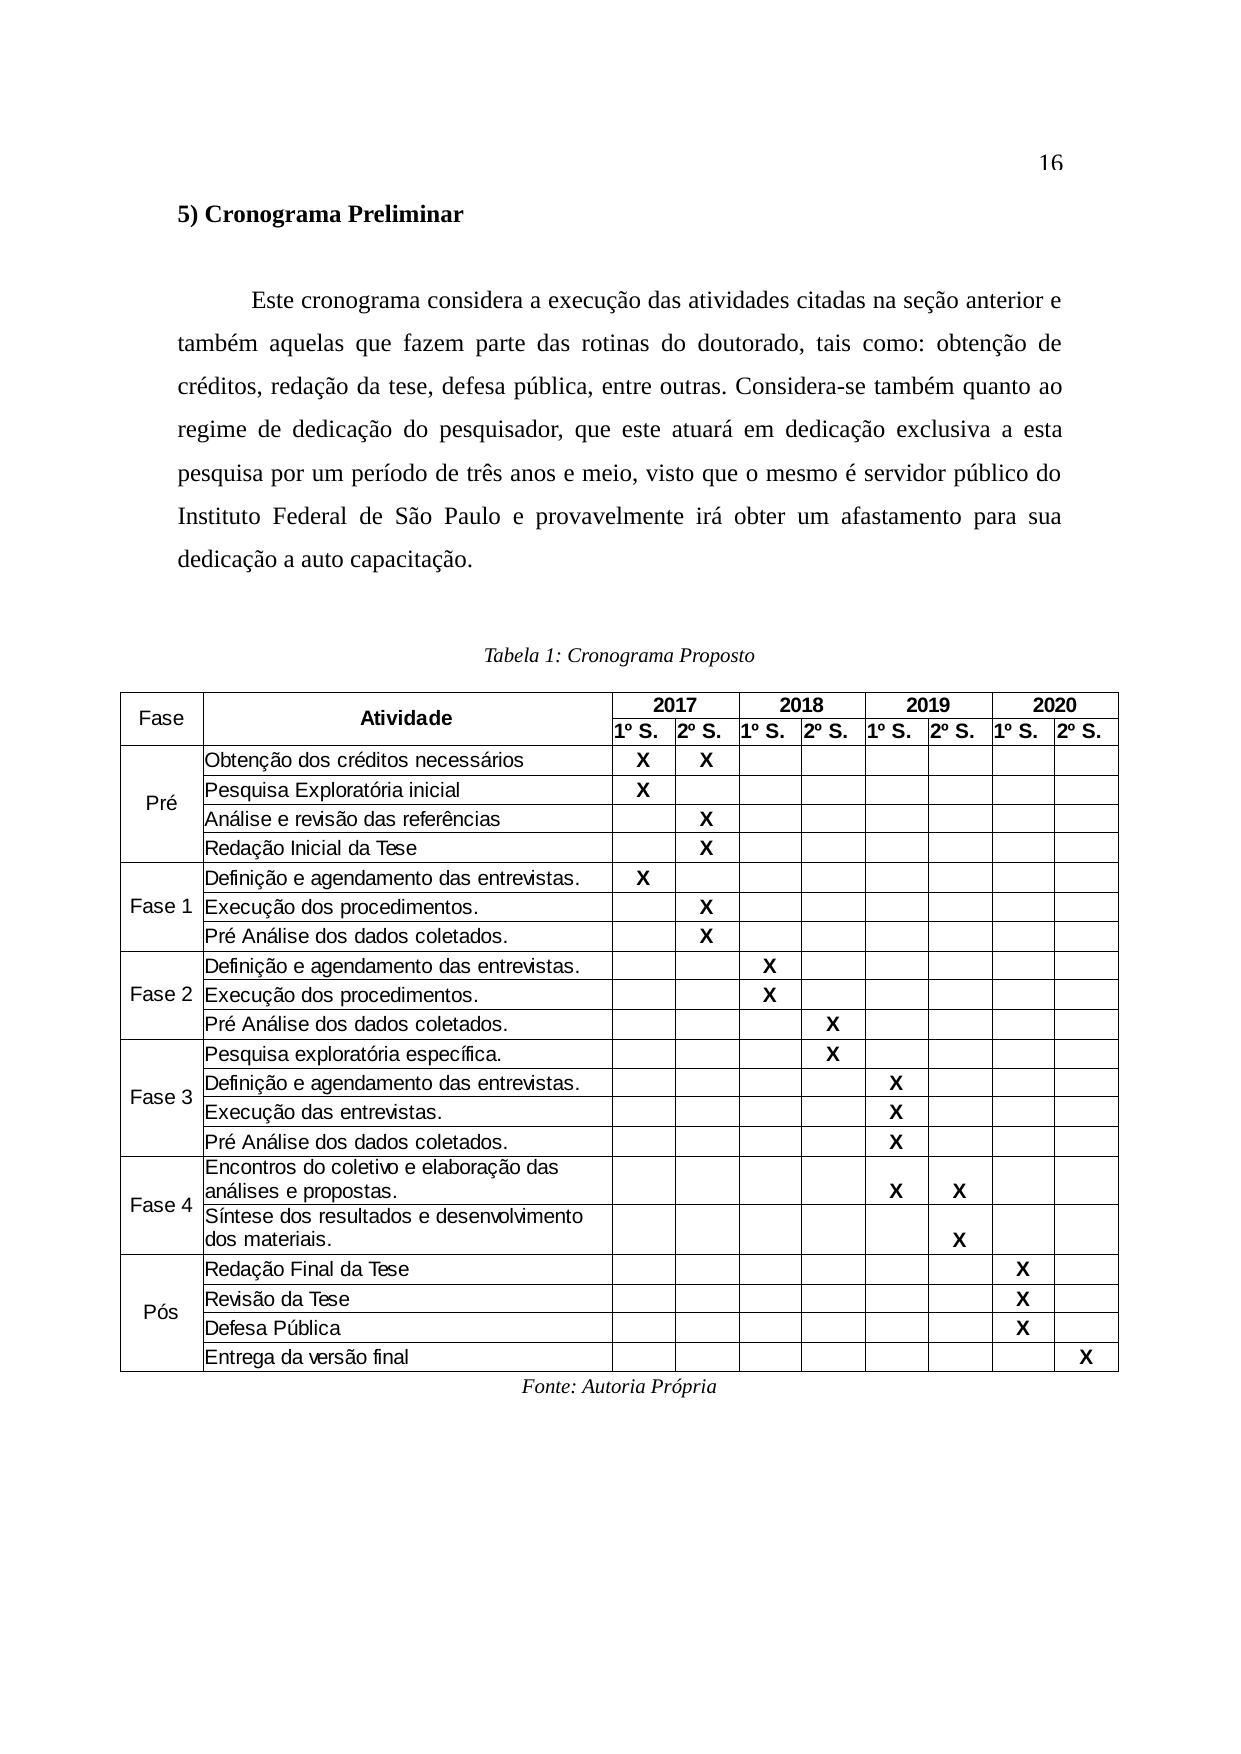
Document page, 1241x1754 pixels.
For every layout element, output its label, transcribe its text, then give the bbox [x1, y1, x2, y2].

text Tabela 1: Cronograma Proposto [120, 643, 1120, 667]
text Fonte: Autoria Própria [120, 692, 1120, 1398]
text 5) Cronograma Preliminar [177, 199, 1063, 228]
text Este cronograma considera a execução das atividades citadas na seção anterior e também aquelas que fazem parte das rotinas do doutorado, tais como: obtenção de créditos, redação da tese, defesa pública, entre outras. Considera-se também quanto ao regime de dedicação do pesquisador, que este atuará em dedicação exclusiva a esta pesquisa por um período de três anos e meio, visto que o mesmo é servidor público do Instituto Federal de São Paulo e provavelmente irá obter um afastamento para sua dedicação a auto capacitação. [177, 285, 1063, 573]
